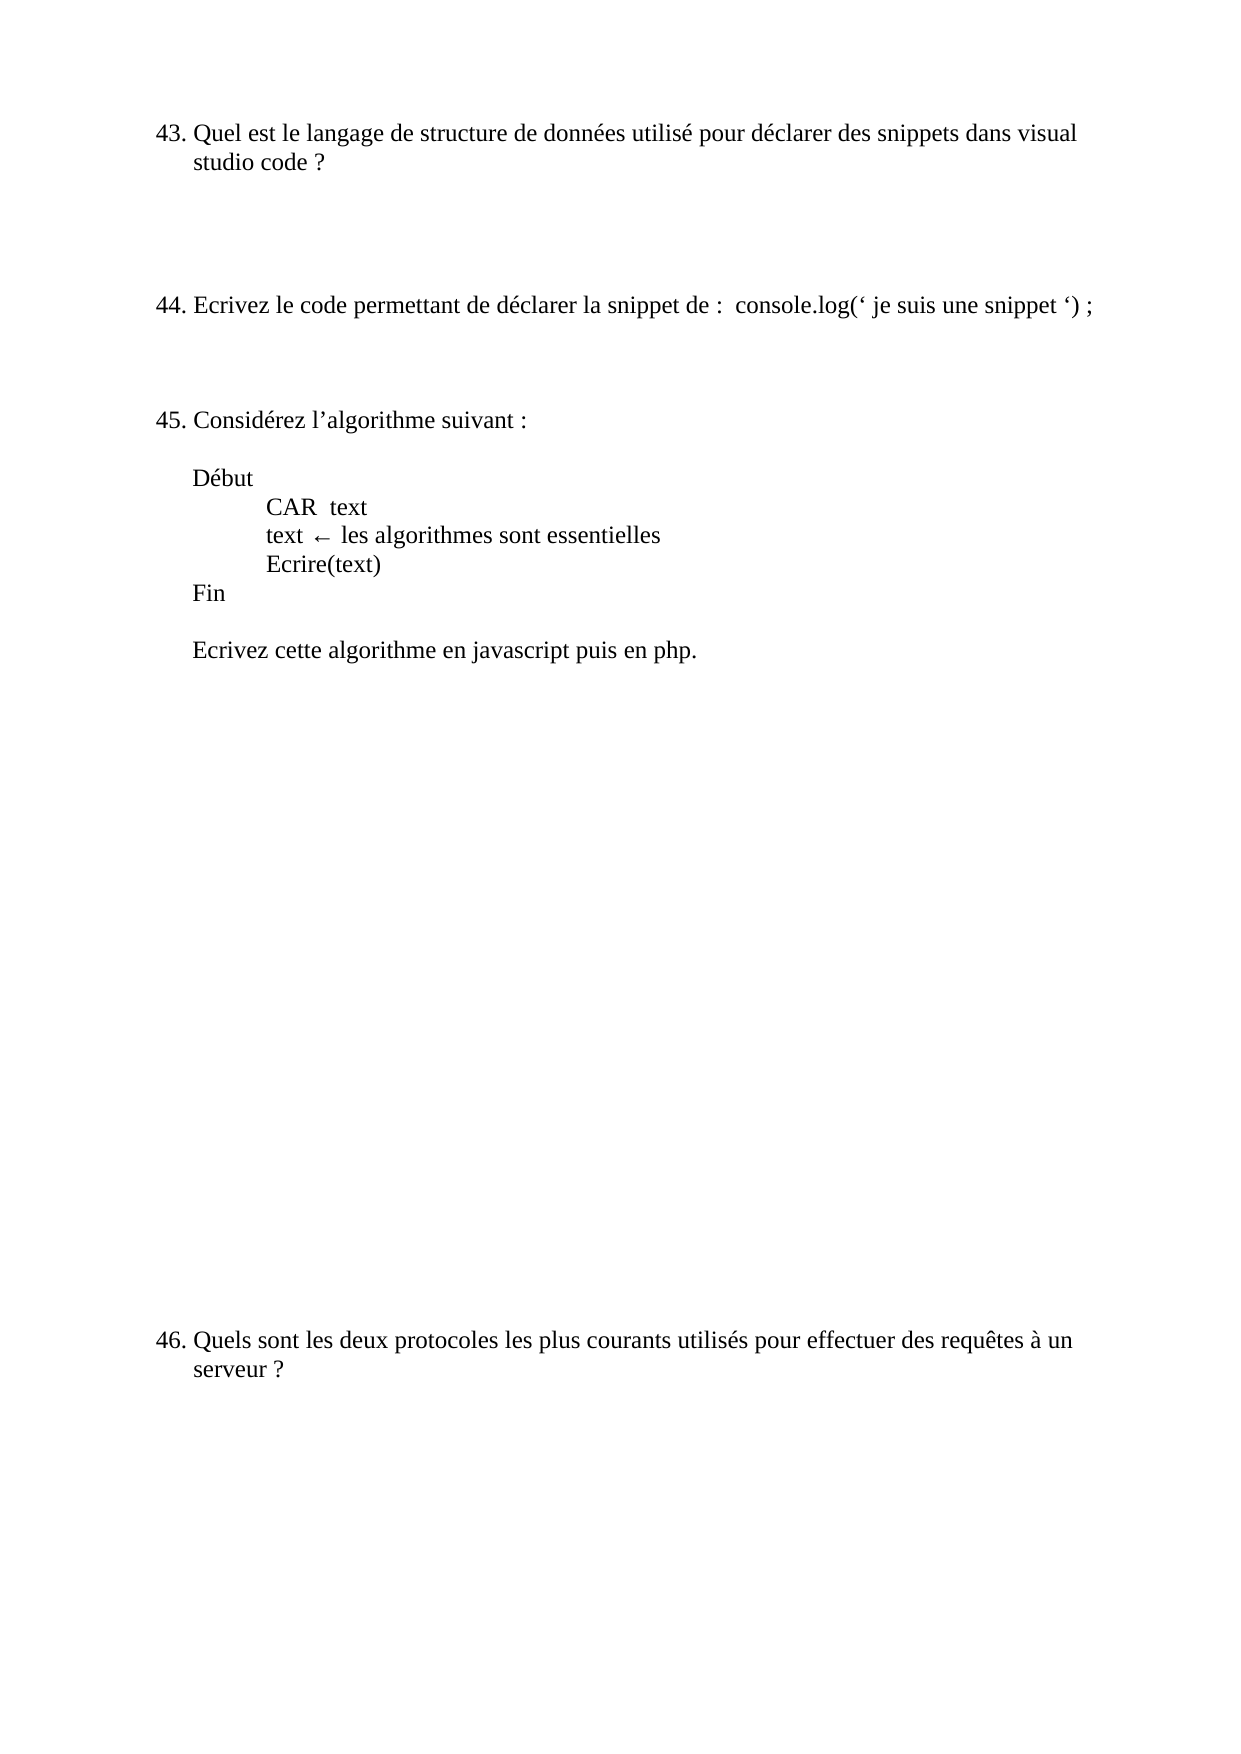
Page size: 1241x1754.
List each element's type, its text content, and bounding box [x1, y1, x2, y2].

text text ← les algorithmes sont essentielles [118, 521, 1122, 549]
text CAR text [118, 492, 1122, 521]
list Quels sont les deux protocoles les plus courants utilisés pour effectuer des requêtes à un serveur ? [156, 1326, 1122, 1383]
text Ecrire(text) [118, 549, 1122, 578]
text Début [118, 463, 1122, 492]
list Ecrivez le code permettant de déclarer la snippet de : console.log(‘ je suis une snippet ‘) ; [156, 291, 1122, 319]
list Considérez l’algorithme suivant : [156, 406, 1122, 434]
text Fin [118, 578, 1122, 607]
text Ecrivez cette algorithme en javascript puis en php. [118, 636, 1122, 664]
list Quel est le langage de structure de données utilisé pour déclarer des snippets dans visual studio code ? [156, 118, 1122, 176]
